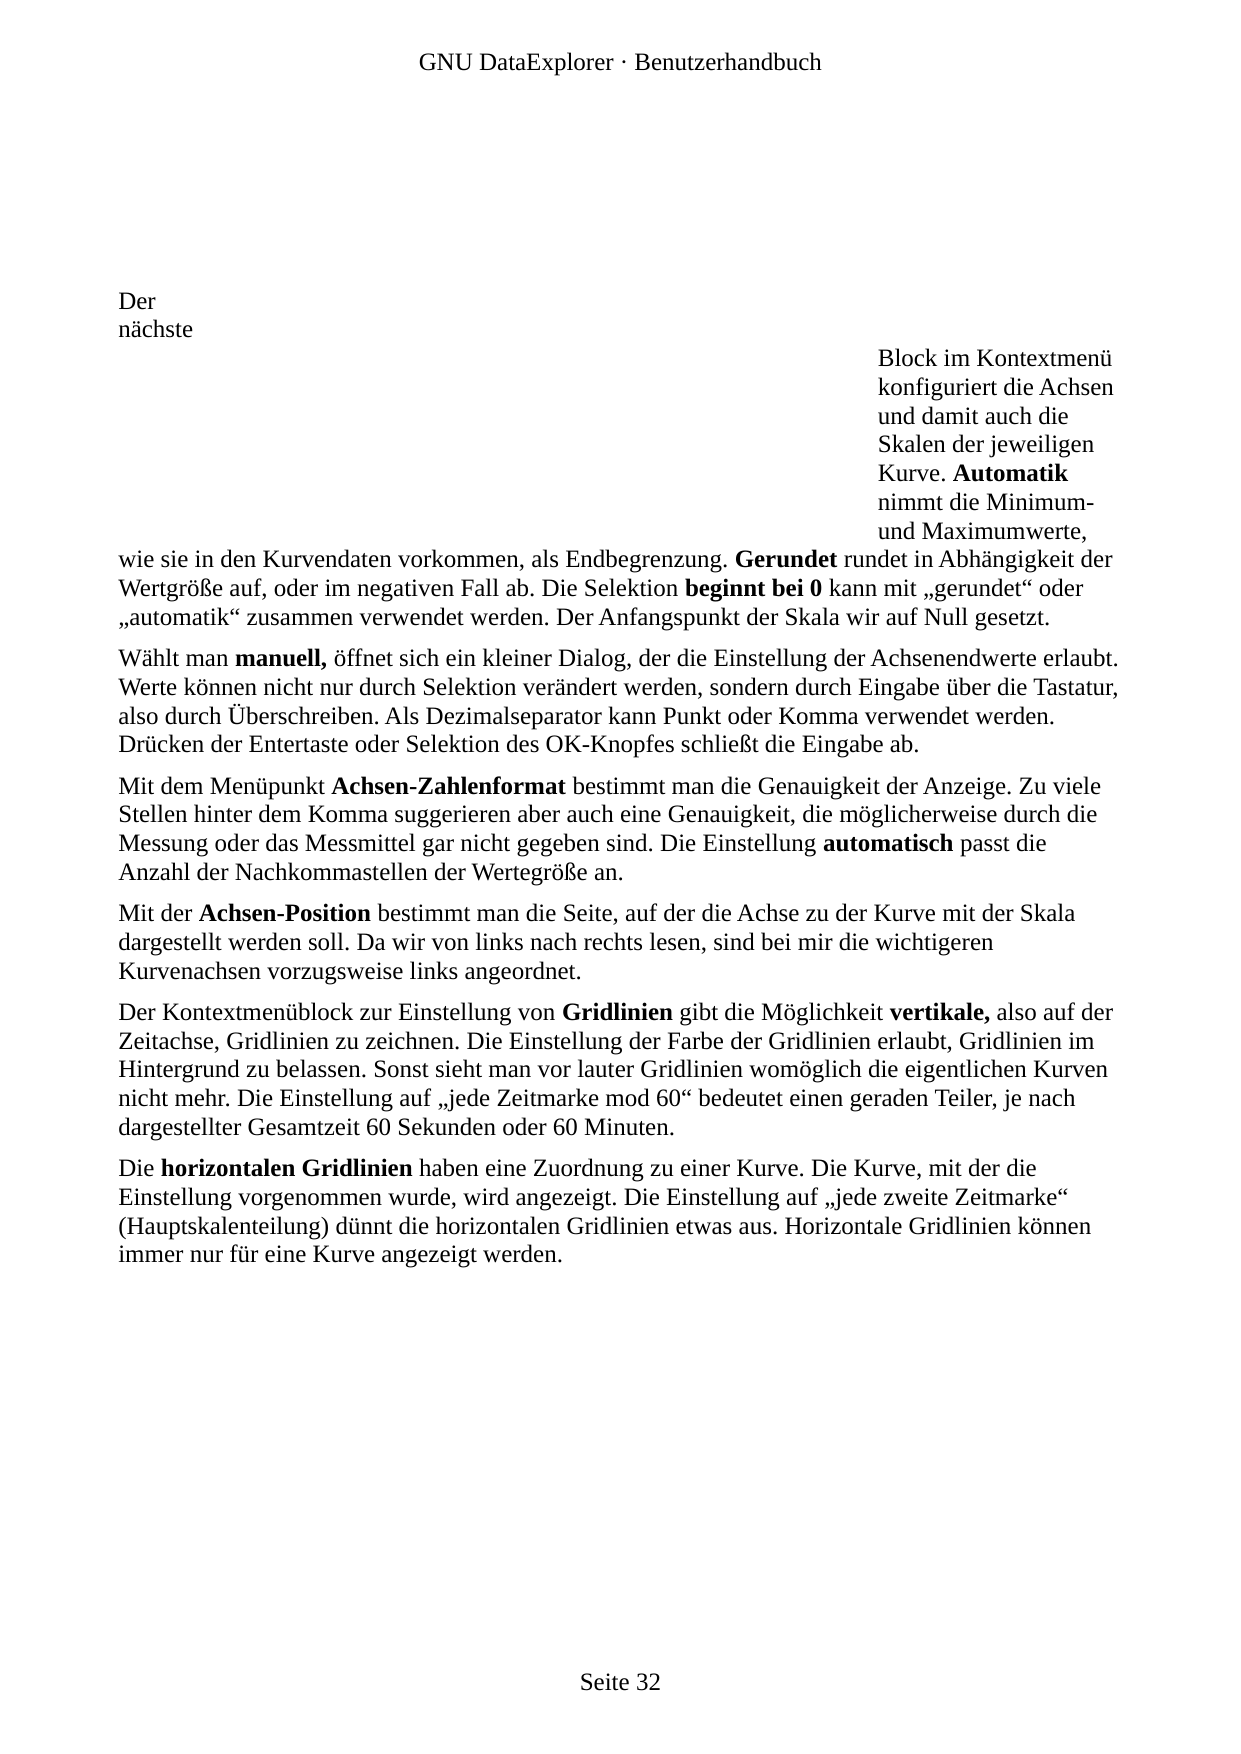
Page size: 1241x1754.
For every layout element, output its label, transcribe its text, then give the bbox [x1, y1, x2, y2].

text Der nächste Block im Kontextmenü konfiguriert die Achsen und damit auch die Skalen der jeweiligen Kurve. Automatik nimmt die Minimum- und Maximumwerte, wie sie in den Kurvendaten vorkommen, als Endbegrenzung. Gerundet rundet in Abhängigkeit der Wertgröße auf, oder im negativen Fall ab. Die Selektion beginnt bei 0 kann mit „gerundet“ oder „automatik“ zusammen verwendet werden. Der Anfangspunkt der Skala wir auf Null gesetzt. [118, 106, 1122, 631]
text Wählt man manuell, öffnet sich ein kleiner Dialog, der die Einstellung der Achsenendwerte erlaubt. Werte können nicht nur durch Selektion verändert werden, sondern durch Eingabe über die Tastatur, also durch Überschreiben. Als Dezimalseparator kann Punkt oder Komma verwendet werden. Drücken der Entertaste oder Selektion des OK-Knopfes schließt die Eingabe ab. [118, 643, 1122, 758]
text Die horizontalen Gridlinien haben eine Zuordnung zu einer Kurve. Die Kurve, mit der die Einstellung vorgenommen wurde, wird angezeigt. Die Einstellung auf „jede zweite Zeitmarke“ (Hauptskalenteilung) dünnt die horizontalen Gridlinien etwas aus. Horizontale Gridlinien können immer nur für eine Kurve angezeigt werden. [118, 1153, 1122, 1268]
text Der Kontextmenüblock zur Einstellung von Gridlinien gibt die Möglichkeit vertikale, also auf der Zeitachse, Gridlinien zu zeichnen. Die Einstellung der Farbe der Gridlinien erlaubt, Gridlinien im Hintergrund zu belassen. Sonst sieht man vor lauter Gridlinien womöglich die eigentlichen Kurven nicht mehr. Die Einstellung auf „jede Zeitmarke mod 60“ bedeutet einen geraden Teiler, je nach dargestellter Gesamtzeit 60 Sekunden oder 60 Minuten. [118, 997, 1122, 1141]
text Mit der Achsen-Position bestimmt man die Seite, auf der die Achse zu der Kurve mit der Skala dargestellt werden soll. Da wir von links nach rechts lesen, sind bei mir die wichtigeren Kurvenachsen vorzugsweise links angeordnet. [118, 898, 1122, 984]
text Mit dem Menüpunkt Achsen-Zahlenformat bestimmt man die Genauigkeit der Anzeige. Zu viele Stellen hinter dem Komma suggerieren aber auch eine Genauigkeit, die möglicherweise durch die Messung oder das Messmittel gar nicht gegeben sind. Die Einstellung automatisch passt die Anzahl der Nachkommastellen der Wertegröße an. [118, 771, 1122, 886]
